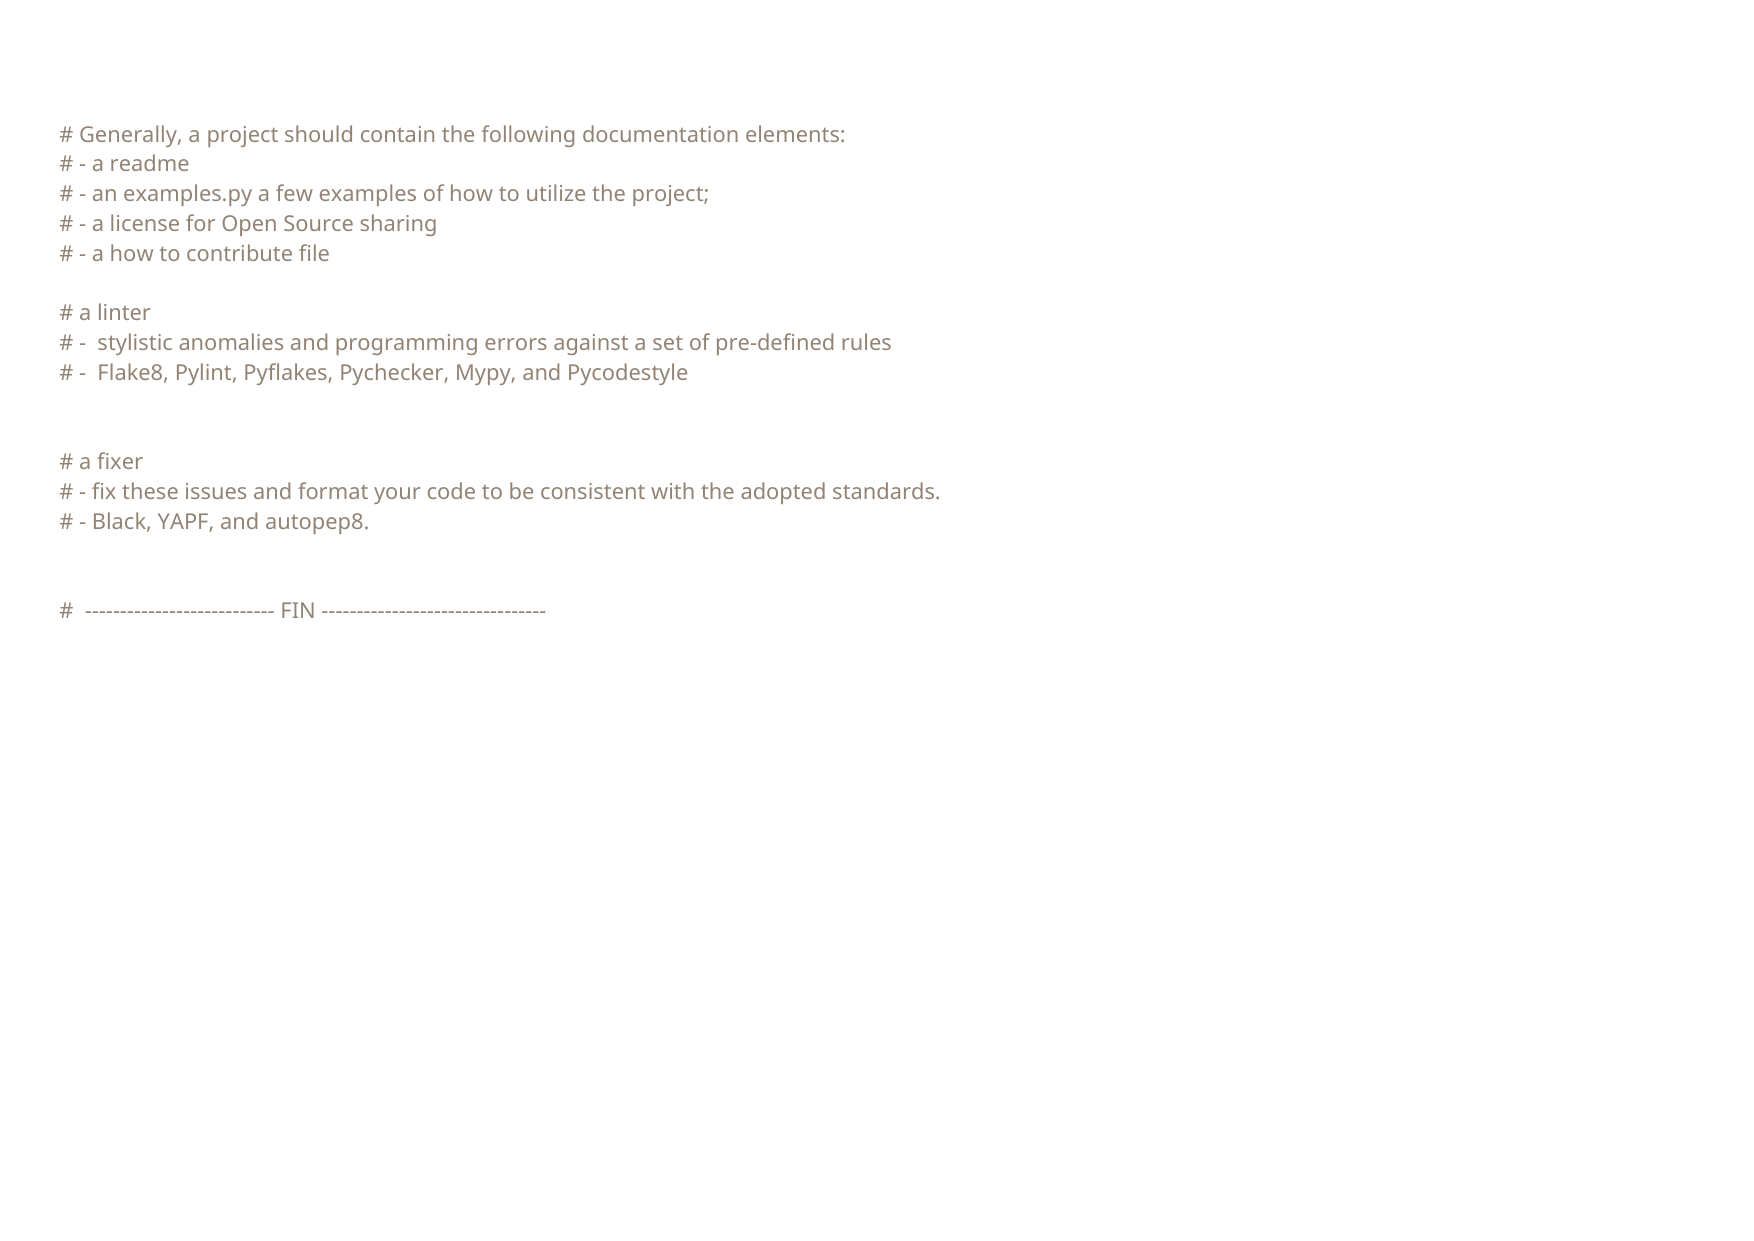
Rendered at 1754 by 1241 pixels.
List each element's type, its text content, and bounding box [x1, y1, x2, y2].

text # - stylistic anomalies and programming errors against a set of pre-defined rules [59, 327, 1695, 357]
text # Generally, a project should contain the following documentation elements: [59, 119, 1695, 148]
text # - an examples.py a few examples of how to utilize the project; [59, 178, 1695, 208]
text # - fix these issues and format your code to be consistent with the adopted standards. [59, 476, 1695, 506]
text # a fixer [59, 446, 1695, 476]
text # a linter [59, 297, 1695, 327]
text # - a license for Open Source sharing [59, 208, 1695, 238]
text # - a how to contribute file [59, 238, 1695, 268]
text # - Black, YAPF, and autopep8. [59, 506, 1695, 536]
text # - Flake8, Pylint, Pyflakes, Pychecker, Mypy, and Pycodestyle [59, 357, 1695, 387]
text # --------------------------- FIN -------------------------------- [59, 595, 1695, 625]
text # - a readme [59, 148, 1695, 178]
